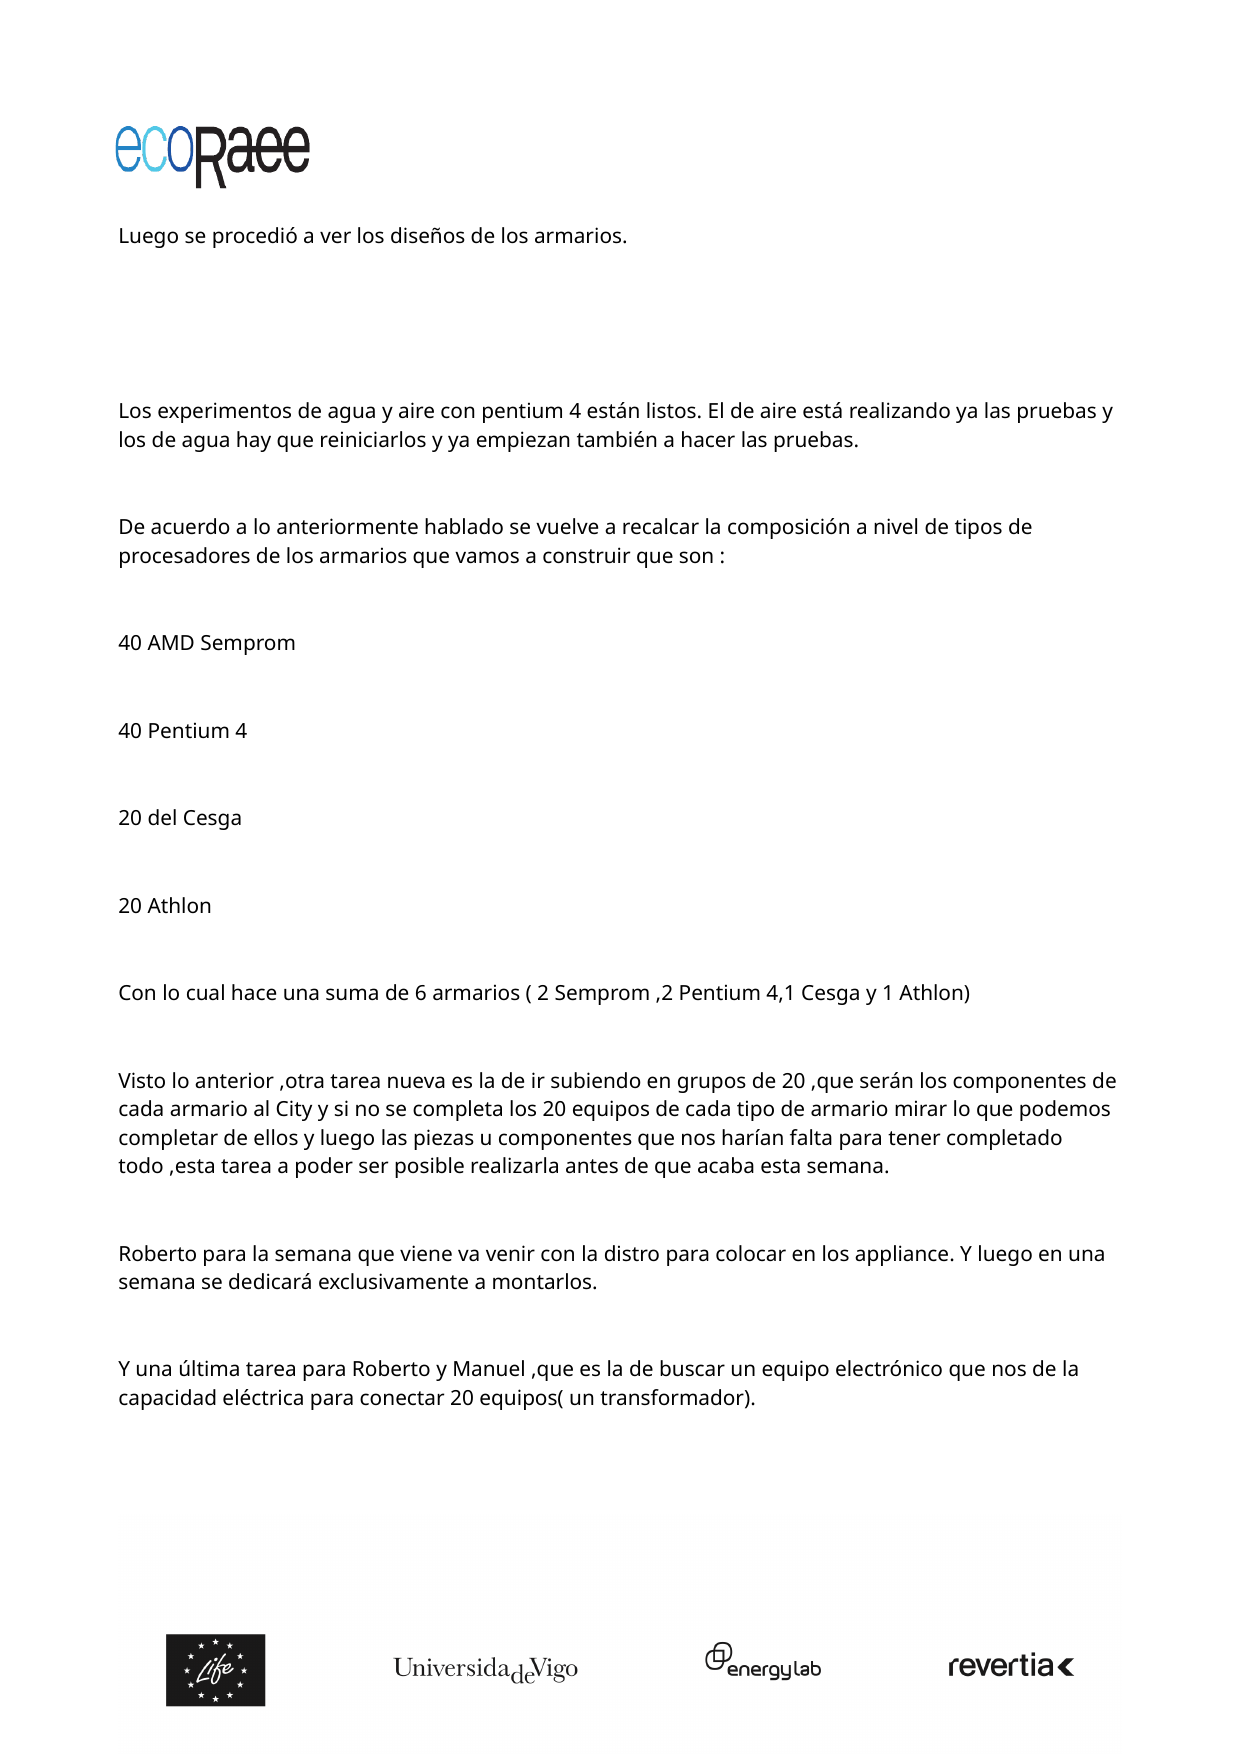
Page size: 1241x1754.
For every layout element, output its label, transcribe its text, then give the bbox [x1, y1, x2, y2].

picture [118, 1514, 1123, 1754]
text Roberto para la semana que viene va venir con la distro para colocar en los appliance. Y luego en una semana se dedicará exclusivamente a montarlos. [118, 1239, 1122, 1296]
text 40 AMD Semprom [118, 628, 1122, 657]
text 40 Pentium 4 [118, 716, 1122, 744]
text 20 del Cesga [118, 803, 1122, 832]
text Con lo cual hace una suma de 6 armarios ( 2 Semprom ,2 Pentium 4,1 Cesga y 1 Athlon) [118, 978, 1122, 1007]
text Luego se procedió a ver los diseños de los armarios. [118, 221, 1122, 250]
picture [114, 124, 311, 190]
text Visto lo anterior ,otra tarea nueva es la de ir subiendo en grupos de 20 ,que serán los componentes de cada armario al City y si no se completa los 20 equipos de cada tipo de armario mirar lo que podemos completar de ellos y luego las piezas u componentes que nos harían falta para tener completado todo ,esta tarea a poder ser posible realizarla antes de que acaba esta semana. [118, 1066, 1122, 1179]
text Los experimentos de agua y aire con pentium 4 están listos. El de aire está realizando ya las pruebas y los de agua hay que reiniciarlos y ya empiezan también a hacer las pruebas. [118, 396, 1122, 453]
text 20 Athlon [118, 891, 1122, 919]
text Y una última tarea para Roberto y Manuel ,que es la de buscar un equipo electrónico que nos de la capacidad eléctrica para conectar 20 equipos( un transformador). [118, 1354, 1122, 1411]
text De acuerdo a lo anteriormente hablado se vuelve a recalcar la composición a nivel de tipos de procesadores de los armarios que vamos a construir que son : [118, 512, 1122, 569]
